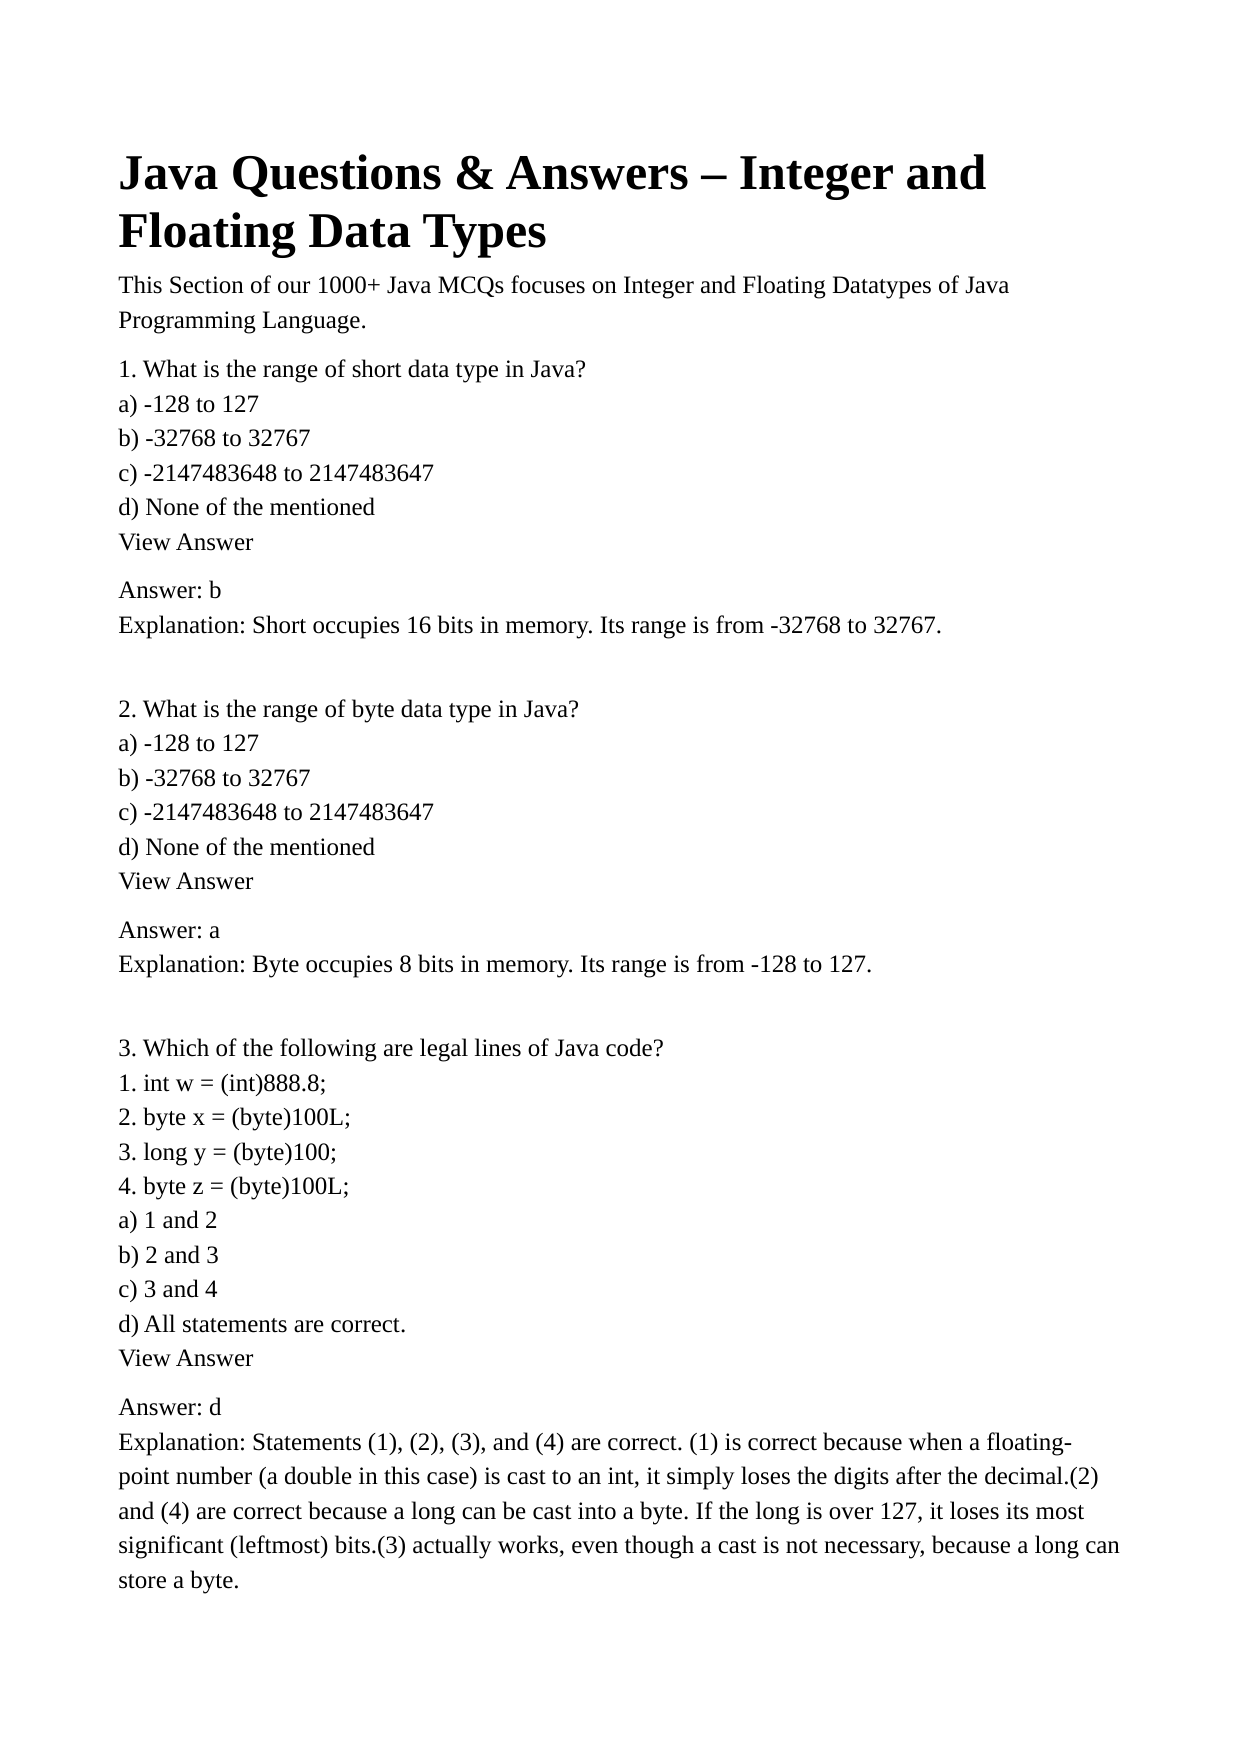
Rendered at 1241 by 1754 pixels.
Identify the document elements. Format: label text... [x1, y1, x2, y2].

text 1. What is the range of short data type in Java? a) -128 to 127 b) -32768 to 32767 c) -2147483648 to 2147483647 d) None of the mentioned View Answer [118, 354, 1122, 555]
text 2. What is the range of byte data type in Java? a) -128 to 127 b) -32768 to 32767 c) -2147483648 to 2147483647 d) None of the mentioned View Answer [118, 694, 1122, 895]
text Answer: b Explanation: Short occupies 16 bits in memory. Its range is from -32768 to 32767. [118, 576, 1122, 673]
text This Section of our 1000+ Java MCQs focuses on Integer and Floating Datatypes of Java Programming Language. [118, 271, 1122, 334]
text Answer: a Explanation: Byte occupies 8 bits in memory. Its range is from -128 to 127. [118, 915, 1122, 1013]
text Answer: d Explanation: Statements (1), (2), (3), and (4) are correct. (1) is correct because when a floating-point number (a double in this case) is cast to an int, it simply loses the digits after the decimal.(2) and (4) are correct because a long can be cast into a byte. If the long is over 127, it loses its most significant (leftmost) bits.(3) actually works, even though a cast is not necessary, because a long can store a byte. [118, 1392, 1122, 1628]
subtitle Java Questions & Answers – Integer and Floating Data Types [118, 143, 1122, 258]
text 3. Which of the following are legal lines of Java code? 1. int w = (int)888.8; 2. byte x = (byte)100L; 3. long y = (byte)100; 4. byte z = (byte)100L; a) 1 and 2 b) 2 and 3 c) 3 and 4 d) All statements are correct. View Answer [118, 1033, 1122, 1372]
